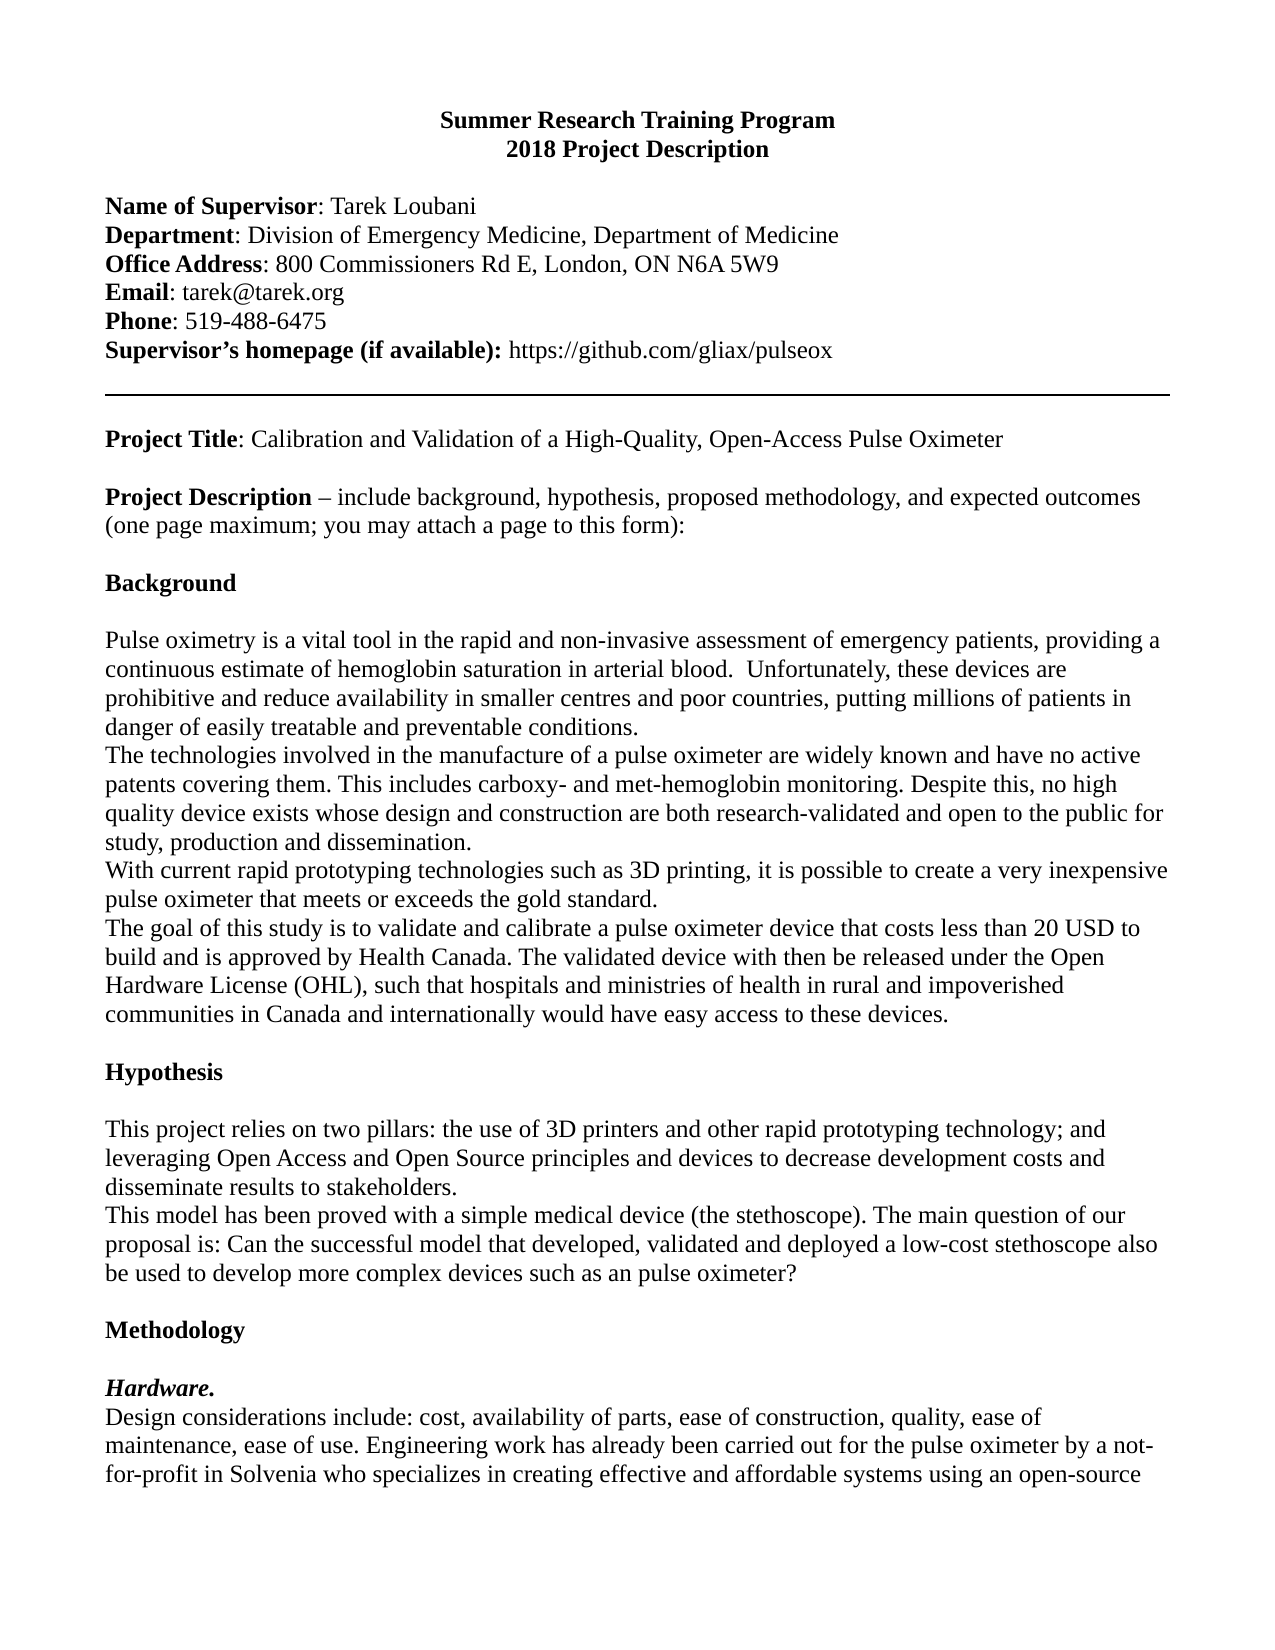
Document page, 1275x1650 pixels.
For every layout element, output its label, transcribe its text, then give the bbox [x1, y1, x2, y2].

text Office Address: 800 Commissioners Rd E, London, ON N6A 5W9 [105, 249, 1170, 277]
text This model has been proved with a simple medical device (the stethoscope). The main question of our proposal is: Can the successful model that developed, validated and deployed a low-cost stethoscope also be used to develop more complex devices such as an pulse oximeter? [105, 1201, 1170, 1287]
text Supervisor’s homepage (if available): https://github.com/gliax/pulseox [105, 335, 1170, 364]
text The goal of this study is to validate and calibrate a pulse oximeter device that costs less than 20 USD to build and is approved by Health Canada. The validated device with then be released under the Open Hardware License (OHL), such that hospitals and ministries of health in rural and impoverished communities in Canada and internationally would have easy access to these devices. [105, 913, 1170, 1028]
text Name of Supervisor: Tarek Loubani [105, 191, 1170, 220]
text The technologies involved in the manufacture of a pulse oximeter are widely known and have no active patents covering them. This includes carboxy- and met-hemoglobin monitoring. Despite this, no high quality device exists whose design and construction are both research-validated and open to the public for study, production and dissemination. [105, 741, 1170, 856]
text Project Description – include background, hypothesis, proposed methodology, and expected outcomes (one page maximum; you may attach a page to this form): [105, 482, 1170, 539]
text Hypothesis [105, 1057, 1170, 1086]
text Design considerations include: cost, availability of parts, ease of construction, quality, ease of maintenance, ease of use. Engineering work has already been carried out for the pulse oximeter by a not-for-profit in Solvenia who specializes in creating effective and affordable systems using an open-source [105, 1402, 1170, 1488]
text Background [105, 568, 1170, 597]
text Department: Division of Emergency Medicine, Department of Medicine [105, 220, 1170, 249]
text Methodology [105, 1316, 1170, 1344]
text This project relies on two pillars: the use of 3D printers and other rapid prototyping technology; and leveraging Open Access and Open Source principles and devices to decrease development costs and disseminate results to stakeholders. [105, 1114, 1170, 1201]
text Pulse oximetry is a vital tool in the rapid and non-invasive assessment of emergency patients, providing a continuous estimate of hemoglobin saturation in arterial blood. Unfortunately, these devices are prohibitive and reduce availability in smaller centres and poor countries, putting millions of patients in danger of easily treatable and preventable conditions. [105, 626, 1170, 741]
text Phone: 519-488-6475 [105, 306, 1170, 335]
text With current rapid prototyping technologies such as 3D printing, it is possible to create a very inexpensive pulse oximeter that meets or exceeds the gold standard. [105, 856, 1170, 913]
text Email: tarek@tarek.org [105, 277, 1170, 306]
text Summer Research Training Program 2018 Project Description [105, 105, 1170, 162]
text Project Title: Calibration and Validation of a High-Quality, Open-Access Pulse Oximeter [105, 424, 1170, 453]
text Hardware. [105, 1373, 1170, 1402]
